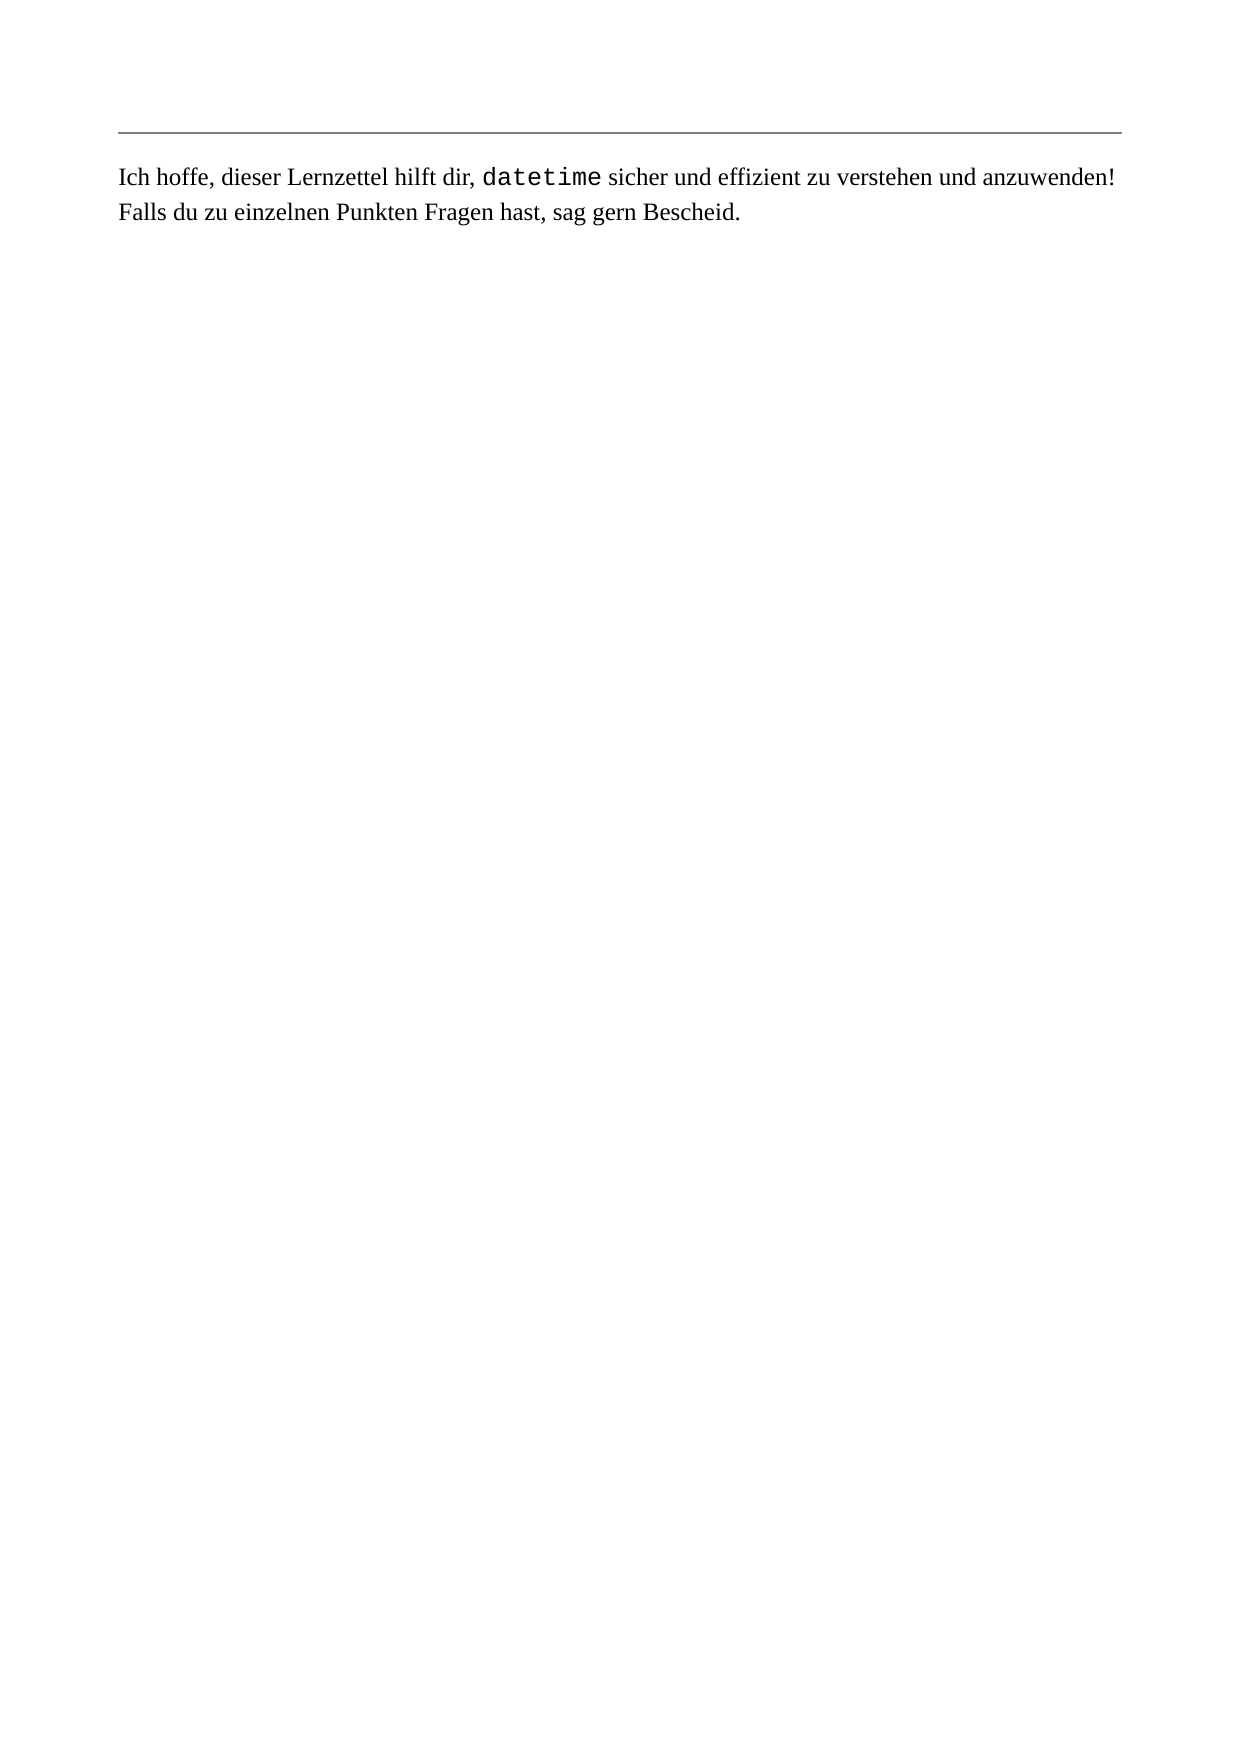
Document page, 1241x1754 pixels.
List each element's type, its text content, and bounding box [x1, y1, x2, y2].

text Ich hoffe, dieser Lernzettel hilft dir, datetime sicher und effizient zu verstehen und anzuwenden! Falls du zu einzelnen Punkten Fragen hast, sag gern Bescheid. [118, 162, 1122, 226]
